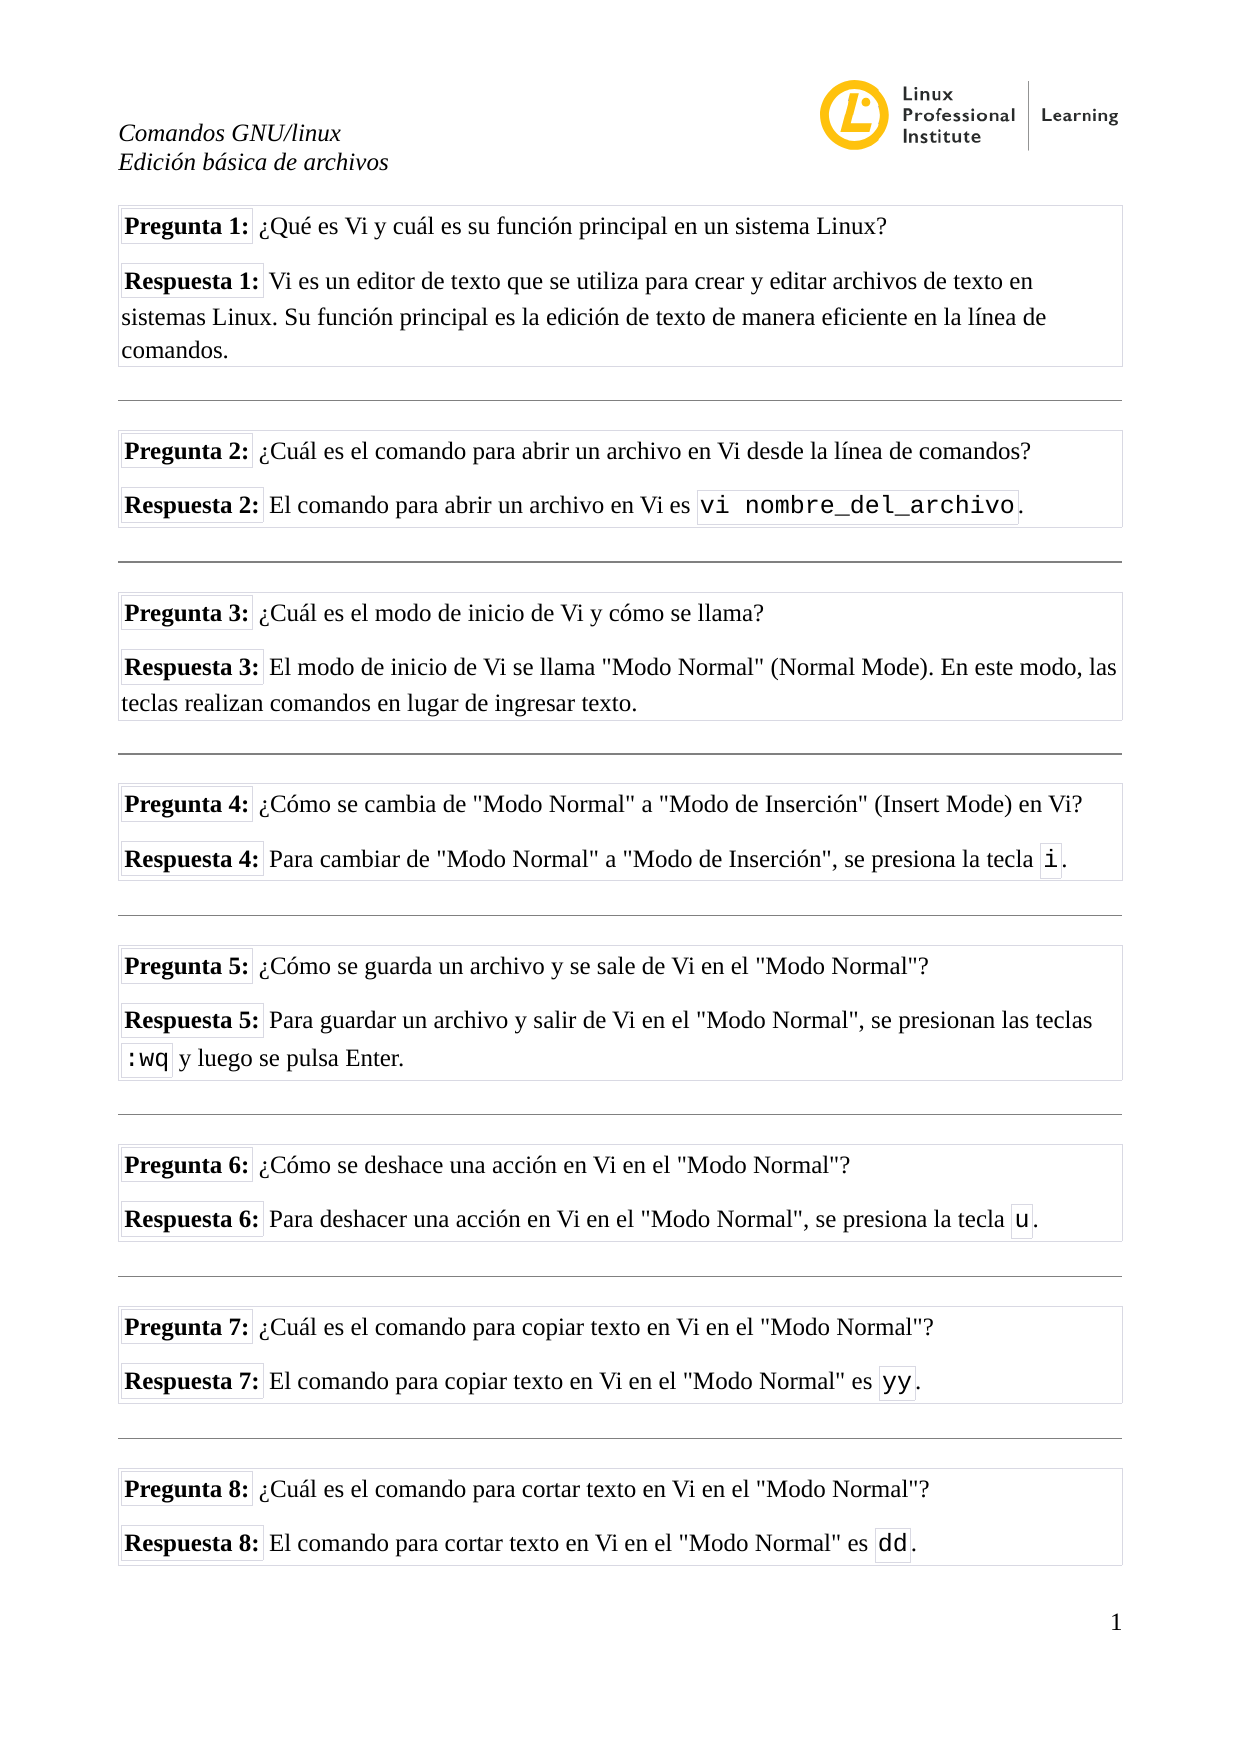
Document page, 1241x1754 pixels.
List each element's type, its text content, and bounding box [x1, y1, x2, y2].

text Pregunta 5: ¿Cómo se guarda un archivo y se sale de Vi en el "Modo Normal"? [119, 946, 1122, 983]
text Respuesta 8: El comando para cortar texto en Vi en el "Modo Normal" es dd. [119, 1522, 1122, 1565]
text Pregunta 3: ¿Cuál es el modo de inicio de Vi y cómo se llama? [119, 593, 1122, 629]
text Pregunta 4: ¿Cómo se cambia de "Modo Normal" a "Modo de Inserción" (Insert Mode) en Vi? [119, 784, 1122, 821]
text Respuesta 1: Vi es un editor de texto que se utiliza para crear y editar archivos de texto en sistemas Linux. Su función principal es la edición de texto de manera eficiente en la línea de comandos. [119, 260, 1122, 366]
text Pregunta 1: ¿Qué es Vi y cuál es su función principal en un sistema Linux? [119, 206, 1122, 243]
picture [819, 79, 1119, 151]
text Respuesta 7: El comando para copiar texto en Vi en el "Modo Normal" es yy. [119, 1360, 1122, 1403]
text Respuesta 6: Para deshacer una acción en Vi en el "Modo Normal", se presiona la tecla u. [119, 1198, 1122, 1241]
text Pregunta 7: ¿Cuál es el comando para copiar texto en Vi en el "Modo Normal"? [119, 1307, 1122, 1343]
text Pregunta 6: ¿Cómo se deshace una acción en Vi en el "Modo Normal"? [119, 1145, 1122, 1182]
text Respuesta 5: Para guardar un archivo y salir de Vi en el "Modo Normal", se presionan las teclas :wq y luego se pulsa Enter. [119, 999, 1122, 1080]
text Pregunta 2: ¿Cuál es el comando para abrir un archivo en Vi desde la línea de comandos? [119, 431, 1122, 467]
text Respuesta 3: El modo de inicio de Vi se llama "Modo Normal" (Normal Mode). En este modo, las teclas realizan comandos en lugar de ingresar texto. [119, 646, 1122, 720]
text Respuesta 4: Para cambiar de "Modo Normal" a "Modo de Inserción", se presiona la tecla i. [119, 838, 1122, 880]
text Respuesta 2: El comando para abrir un archivo en Vi es vi nombre_del_archivo. [119, 484, 1122, 527]
text Pregunta 8: ¿Cuál es el comando para cortar texto en Vi en el "Modo Normal"? [119, 1469, 1122, 1505]
